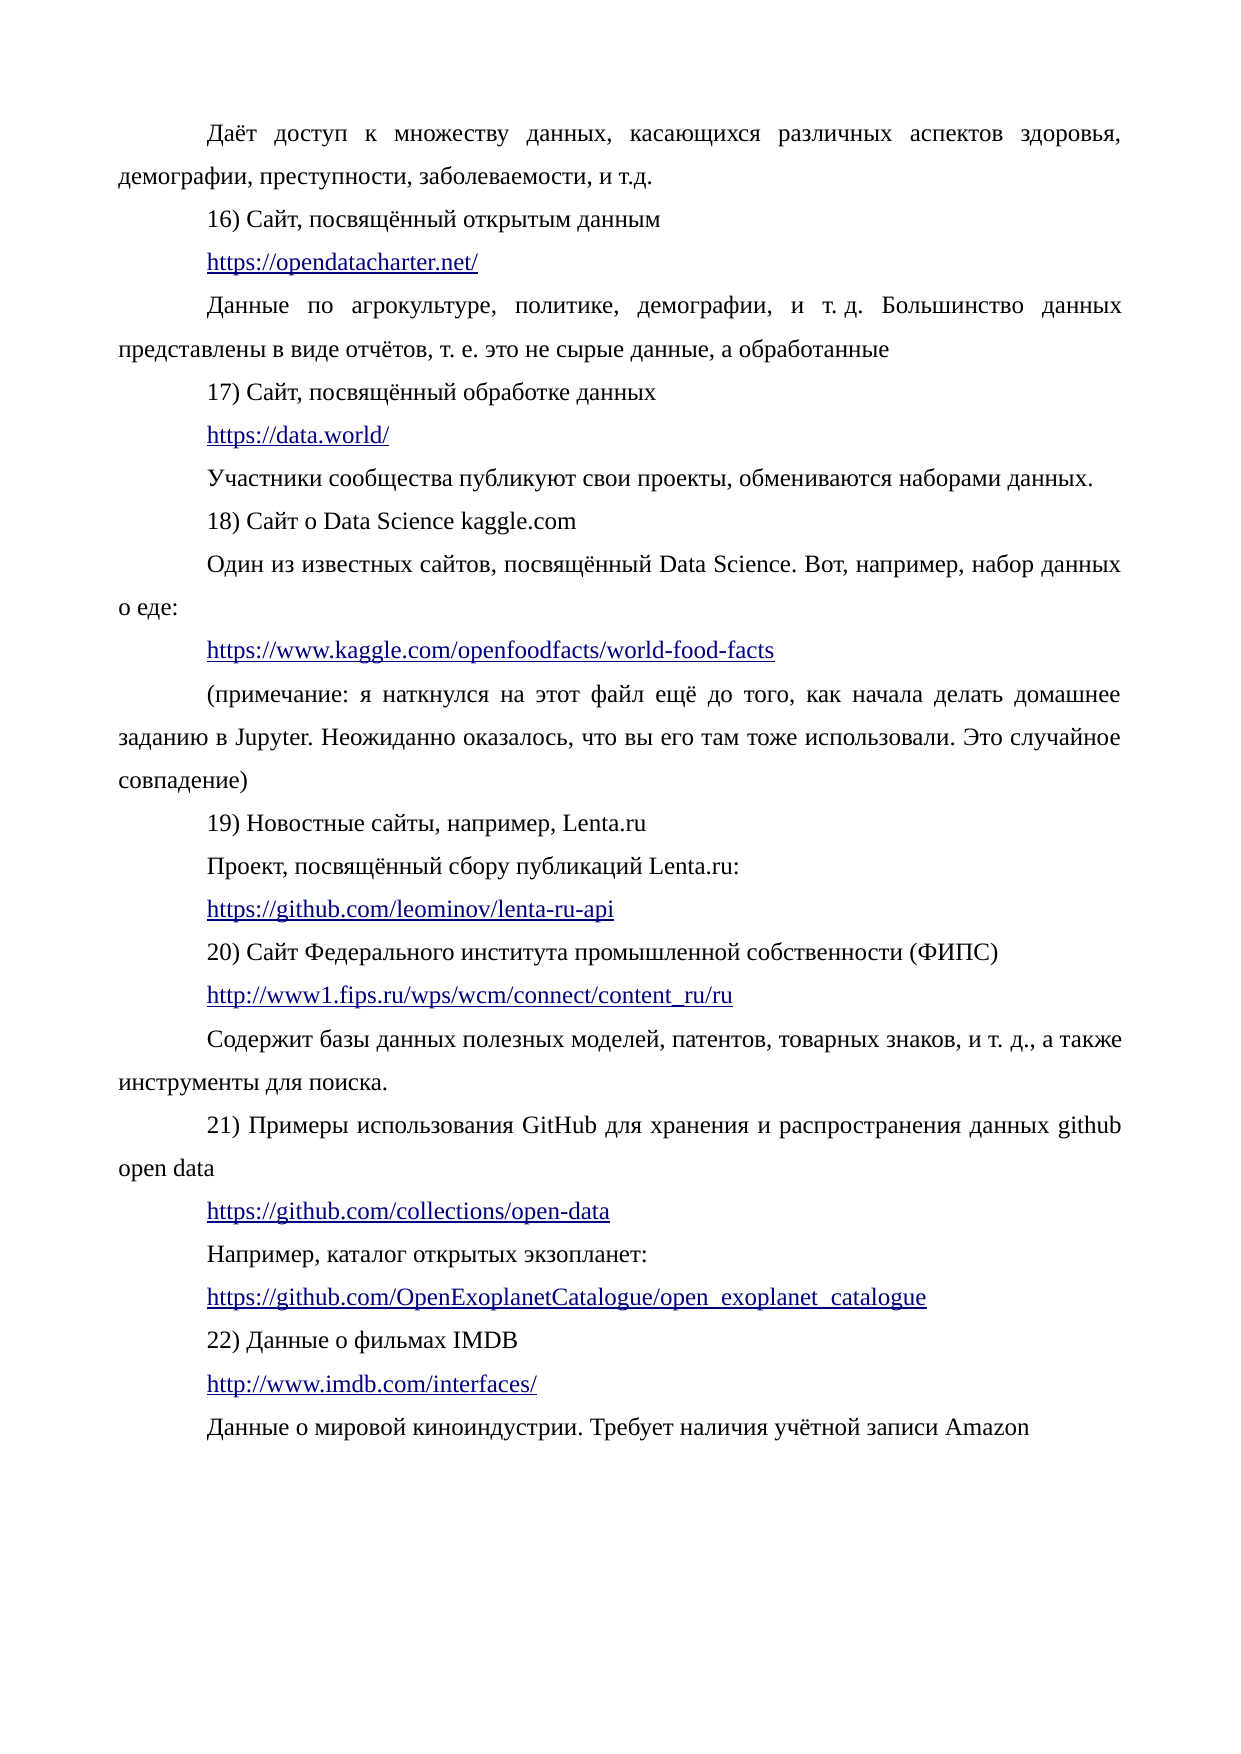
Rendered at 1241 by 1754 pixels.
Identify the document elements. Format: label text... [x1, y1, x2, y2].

text https://opendatacharter.net/ [118, 247, 1122, 276]
text Даёт доступ к множеству данных, касающихся различных аспектов здоровья, демографии, преступности, заболеваемости, и т.д. [118, 118, 1122, 190]
text https://github.com/OpenExoplanetCatalogue/open_exoplanet_catalogue [118, 1282, 1122, 1311]
text 22) Данные о фильмах IMDB [118, 1326, 1122, 1354]
text https://github.com/collections/open-data [118, 1196, 1122, 1225]
text 20) Сайт Федерального института промышленной собственности (ФИПС) [118, 937, 1122, 966]
text Например, каталог открытых экзопланет: [118, 1239, 1122, 1268]
text https://github.com/leominov/lenta-ru-api [118, 894, 1122, 923]
text 21) Примеры использования GitHub для хранения и распространения данных github open data [118, 1110, 1122, 1182]
text Участники сообщества публикуют свои проекты, обмениваются наборами данных. [118, 463, 1122, 492]
text (примечание: я наткнулся на этот файл ещё до того, как начала делать домашнее заданию в Jupyter. Неожиданно оказалось, что вы его там тоже использовали. Это случайное совпадение) [118, 679, 1122, 794]
text http://www.imdb.com/interfaces/ [118, 1369, 1122, 1397]
text 19) Новостные сайты, например, Lenta.ru [118, 808, 1122, 837]
text Данные о мировой киноиндустрии. Требует наличия учётной записи Amazon [118, 1412, 1122, 1441]
text Данные по агрокультуре, политике, демографии, и т. д. Большинство данных представлены в виде отчётов, т. е. это не сырые данные, а обработанные [118, 291, 1122, 362]
text 17) Сайт, посвящённый обработке данных [118, 377, 1122, 406]
text Содержит базы данных полезных моделей, патентов, товарных знаков, и т. д., а также инструменты для поиска. [118, 1024, 1122, 1096]
text 16) Сайт, посвящённый открытым данным [118, 204, 1122, 233]
text https://data.world/ [118, 420, 1122, 449]
text https://www.kaggle.com/openfoodfacts/world-food-facts [118, 636, 1122, 664]
text Проект, посвящённый сбору публикаций Lenta.ru: [118, 851, 1122, 880]
text http://www1.fips.ru/wps/wcm/connect/content_ru/ru [118, 981, 1122, 1009]
text 18) Сайт о Data Science kaggle.com [118, 506, 1122, 535]
text Один из известных сайтов, посвящённый Data Science. Вот, например, набор данных о еде: [118, 549, 1122, 621]
